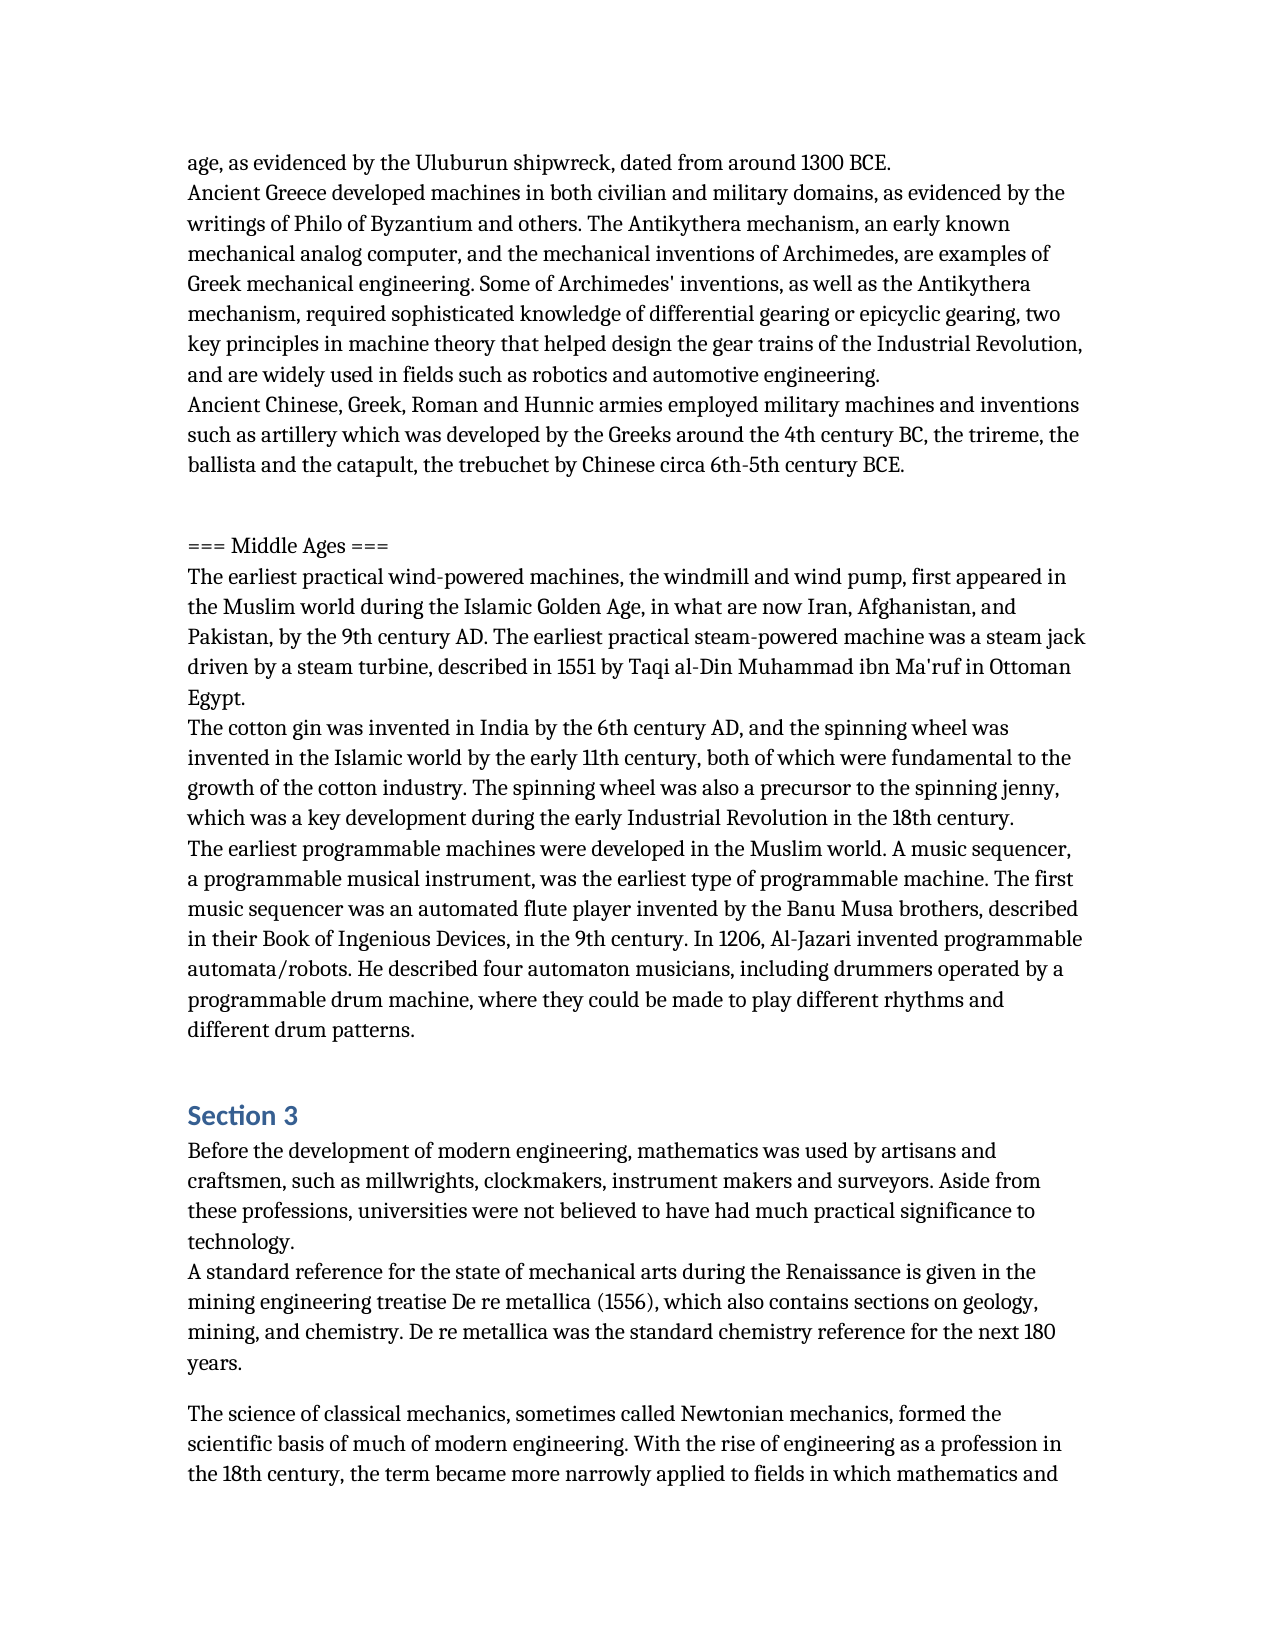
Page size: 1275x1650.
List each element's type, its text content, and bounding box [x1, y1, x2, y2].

text === Middle Ages === The earliest practical wind-powered machines, the windmill and wind pump, first appeared in the Muslim world during the Islamic Golden Age, in what are now Iran, Afghanistan, and Pakistan, by the 9th century AD. The earliest practical steam-powered machine was a steam jack driven by a steam turbine, described in 1551 by Taqi al-Din Muhammad ibn Ma'ruf in Ottoman Egypt. The cotton gin was invented in India by the 6th century AD, and the spinning wheel was invented in the Islamic world by the early 11th century, both of which were fundamental to the growth of the cotton industry. The spinning wheel was also a precursor to the spinning jenny, which was a key development during the early Industrial Revolution in the 18th century. The earliest programmable machines were developed in the Muslim world. A music sequencer, a programmable musical instrument, was the earliest type of programmable machine. The first music sequencer was an automated flute player invented by the Banu Musa brothers, described in their Book of Ingenious Devices, in the 9th century. In 1206, Al-Jazari invented programmable automata/robots. He described four automaton musicians, including drummers operated by a programmable drum machine, where they could be made to play different rhythms and different drum patterns. [187, 503, 1087, 1043]
text age, as evidenced by the Uluburun shipwreck, dated from around 1300 BCE. Ancient Greece developed machines in both civilian and military domains, as evidenced by the writings of Philo of Byzantium and others. The Antikythera mechanism, an early known mechanical analog computer, and the mechanical inventions of Archimedes, are examples of Greek mechanical engineering. Some of Archimedes' inventions, as well as the Antikythera mechanism, required sophisticated knowledge of differential gearing or epicyclic gearing, two key principles in machine theory that helped design the gear trains of the Industrial Revolution, and are widely used in fields such as robotics and automotive engineering. Ancient Chinese, Greek, Roman and Hunnic armies employed military machines and inventions such as artillery which was developed by the Greeks around the 4th century BC, the trireme, the ballista and the catapult, the trebuchet by Chinese circa 6th-5th century BCE. [187, 150, 1087, 478]
text The science of classical mechanics, sometimes called Newtonian mechanics, formed the scientific basis of much of modern engineering. With the rise of engineering as a profession in the 18th century, the term became more narrowly applied to fields in which mathematics and [187, 1400, 1087, 1487]
text Before the development of modern engineering, mathematics was used by artisans and craftsmen, such as millwrights, clockmakers, instrument makers and surveyors. Aside from these professions, universities were not believed to have had much practical significance to technology. A standard reference for the state of mechanical arts during the Renaissance is given in the mining engineering treatise De re metallica (1556), which also contains sections on geology, mining, and chemistry. De re metallica was the standard chemistry reference for the next 180 years. [187, 1138, 1087, 1376]
subtitle Section 3 [187, 1097, 1087, 1132]
